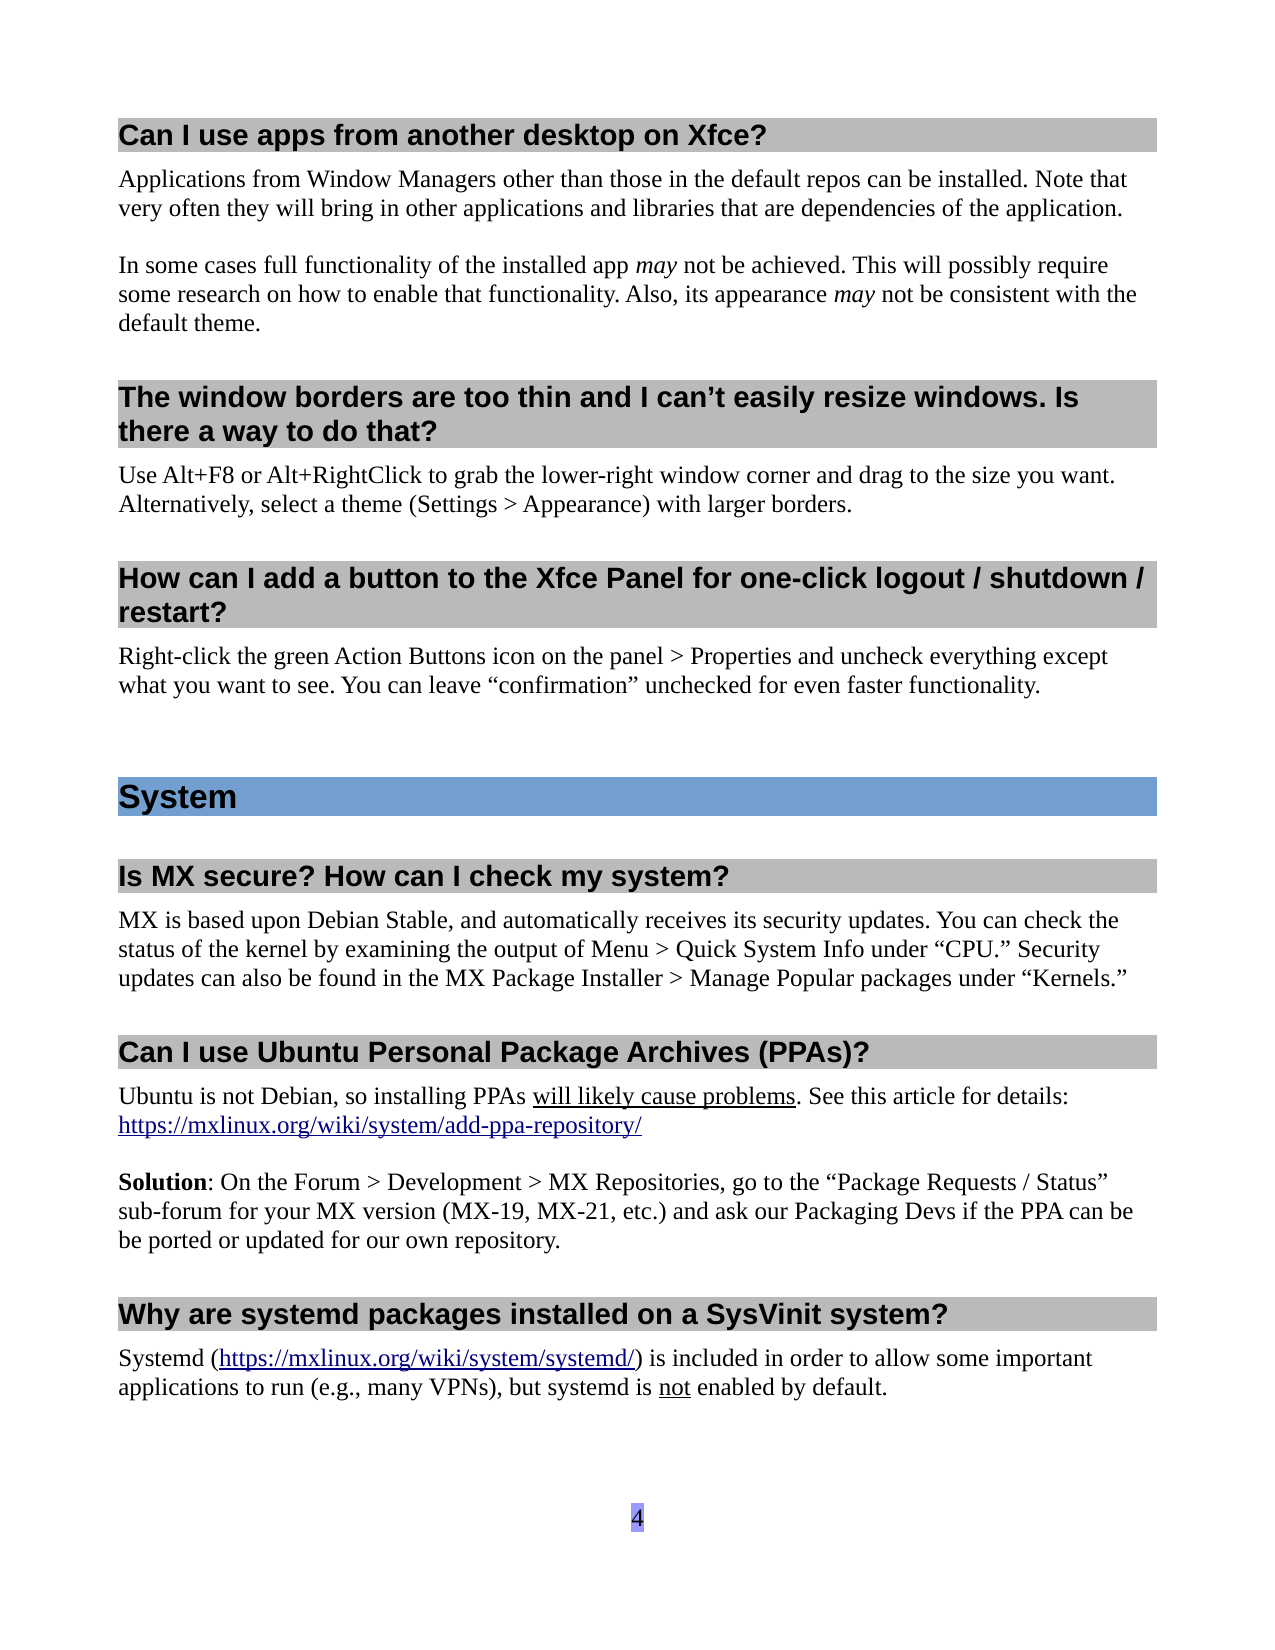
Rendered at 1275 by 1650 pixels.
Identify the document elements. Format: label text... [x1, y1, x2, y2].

text Ubuntu is not Debian, so installing PPAs will likely cause problems. See this article for details: https://mxlinux.org/wiki/system/add-ppa-repository/ [118, 1081, 1157, 1139]
subtitle The window borders are too thin and I can’t easily resize windows. Is there a way to do that? [118, 380, 1157, 448]
subtitle Can I use apps from another desktop on Xfce? [118, 118, 1157, 152]
text MX is based upon Debian Stable, and automatically receives its security updates. You can check the status of the kernel by examining the output of Menu > Quick System Info under “CPU.” Security updates can also be found in the MX Package Installer > Manage Popular packages under “Kernels.” [118, 905, 1157, 992]
subtitle System [118, 777, 1157, 816]
subtitle Why are systemd packages installed on a SysVinit system? [118, 1297, 1157, 1331]
text In some cases full functionality of the installed app may not be achieved. This will possibly require some research on how to enable that functionality. Also, its appearance may not be consistent with the default theme. [118, 251, 1157, 337]
subtitle How can I add a button to the Xfce Panel for one-click logout / shutdown / restart? [118, 561, 1157, 628]
subtitle Can I use Ubuntu Personal Package Archives (PPAs)? [118, 1035, 1157, 1069]
subtitle Is MX secure? How can I check my system? [118, 859, 1157, 893]
text Solution: On the Forum > Development > MX Repositories, go to the “Package Requests / Status” sub-forum for your MX version (MX-19, MX-21, etc.) and ask our Packaging Devs if the PPA can be be ported or updated for our own repository. [118, 1167, 1157, 1254]
text Systemd (https://mxlinux.org/wiki/system/systemd/) is included in order to allow some important applications to run (e.g., many VPNs), but systemd is not enabled by default. [118, 1343, 1157, 1401]
text Right-click the green Action Buttons icon on the panel > Properties and uncheck everything except what you want to see. You can leave “confirmation” unchecked for even faster functionality. [118, 641, 1157, 698]
text Applications from Window Managers other than those in the default repos can be installed. Note that very often they will bring in other applications and libraries that are dependencies of the application. [118, 164, 1157, 222]
text Use Alt+F8 or Alt+RightClick to grab the lower-right window corner and drag to the size you want. Alternatively, select a theme (Settings > Appearance) with larger borders. [118, 460, 1157, 518]
